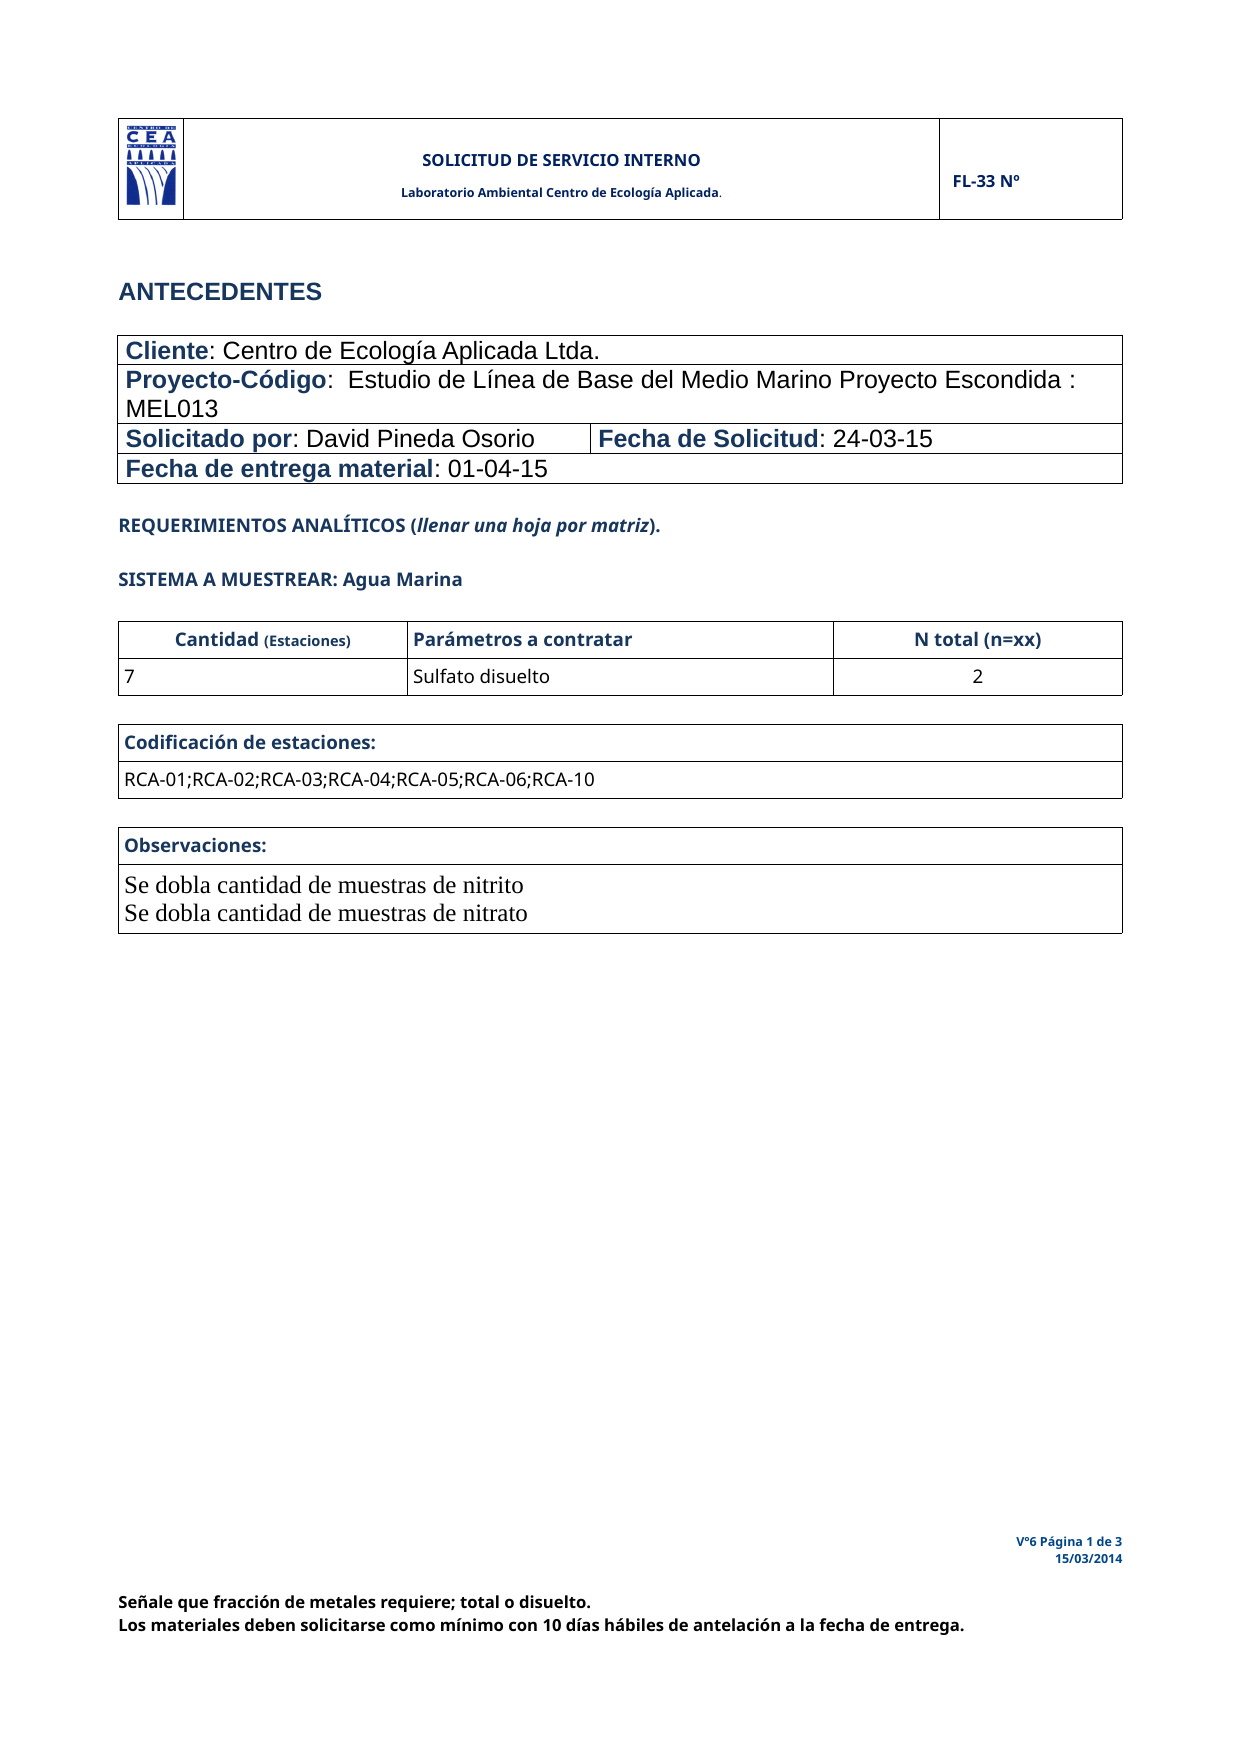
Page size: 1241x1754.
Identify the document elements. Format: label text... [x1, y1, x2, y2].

text REQUERIMIENTOS ANALÍTICOS (llenar una hoja por matriz). [118, 512, 1122, 538]
table_header Observaciones: [119, 828, 1122, 864]
table_header Codificación de estaciones: [119, 725, 1122, 761]
table_header Cliente: Centro de Ecología Aplicada Ltda. [118, 336, 1122, 364]
table_header Cantidad (Estaciones) [119, 622, 407, 658]
table_cell RCA-01;RCA-02;RCA-03;RCA-04;RCA-05;RCA-06;RCA-10 [119, 762, 1122, 798]
table_cell Proyecto-Código: Estudio de Línea de Base del Medio Marino Proyecto Escondida : MEL013 [118, 365, 1122, 423]
picture [124, 123, 179, 207]
table_header Parámetros a contratar [408, 622, 833, 658]
table_header N total (n=xx) [834, 622, 1122, 658]
text ANTECEDENTES [118, 277, 1122, 306]
table_cell Fecha de entrega material: 01-04-15 [118, 454, 1122, 482]
table_cell Solicitado por: David Pineda Osorio [118, 424, 590, 453]
table_cell 2 [834, 659, 1122, 695]
table_cell 7 [119, 659, 407, 695]
text SISTEMA A MUESTREAR: Agua Marina [118, 567, 1122, 592]
table_cell Fecha de Solicitud: 24-03-15 [591, 424, 1122, 453]
table_cell Se dobla cantidad de muestras de nitrito Se dobla cantidad de muestras de nitrato [119, 865, 1122, 933]
table_cell Sulfato disuelto [408, 659, 833, 695]
